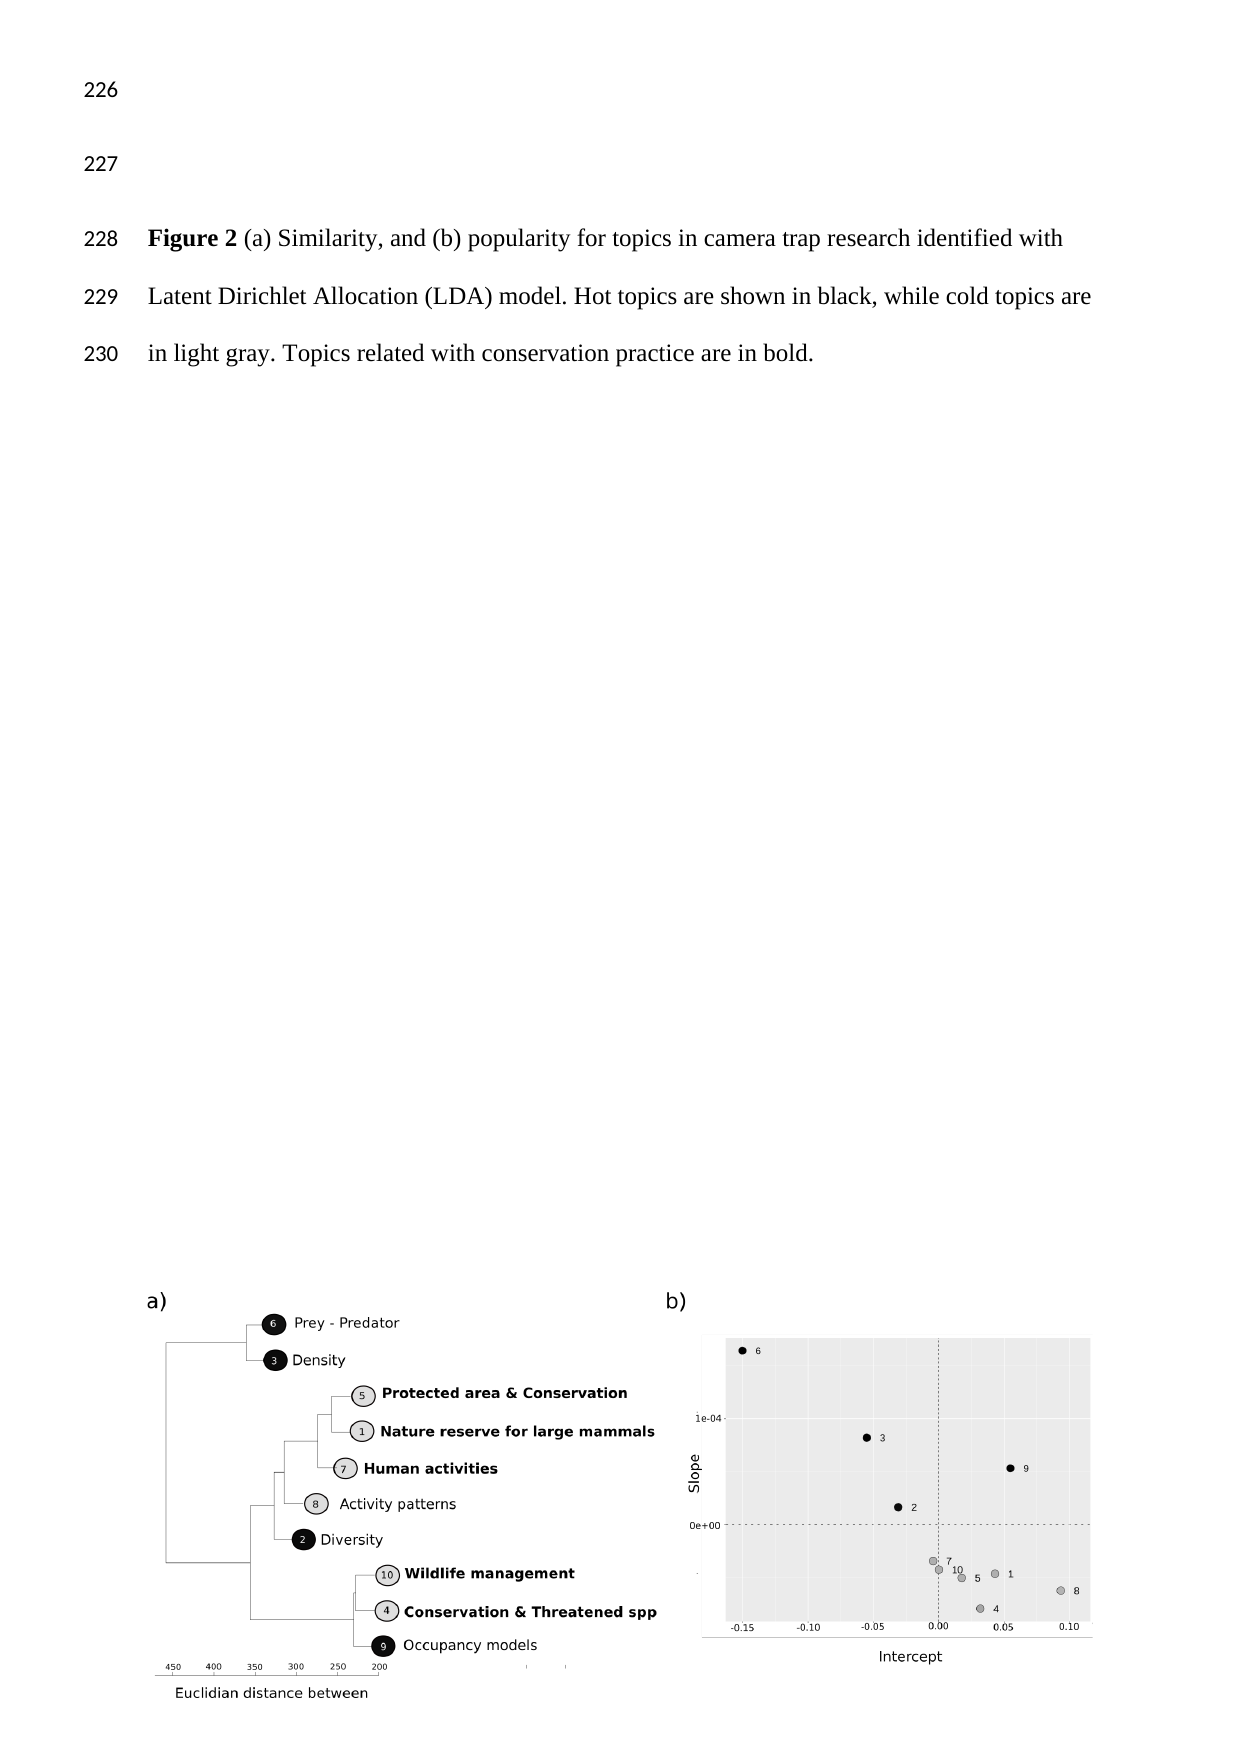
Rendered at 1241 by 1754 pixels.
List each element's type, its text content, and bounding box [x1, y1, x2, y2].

list Figure 2 (a) Similarity, and (b) popularity for topics in camera trap research identified with Latent Dirichlet Allocation (LDA) model. Hot topics are shown in black, while cold topics are in light gray. Topics related with conservation practice are in bold. [148, 223, 1093, 367]
